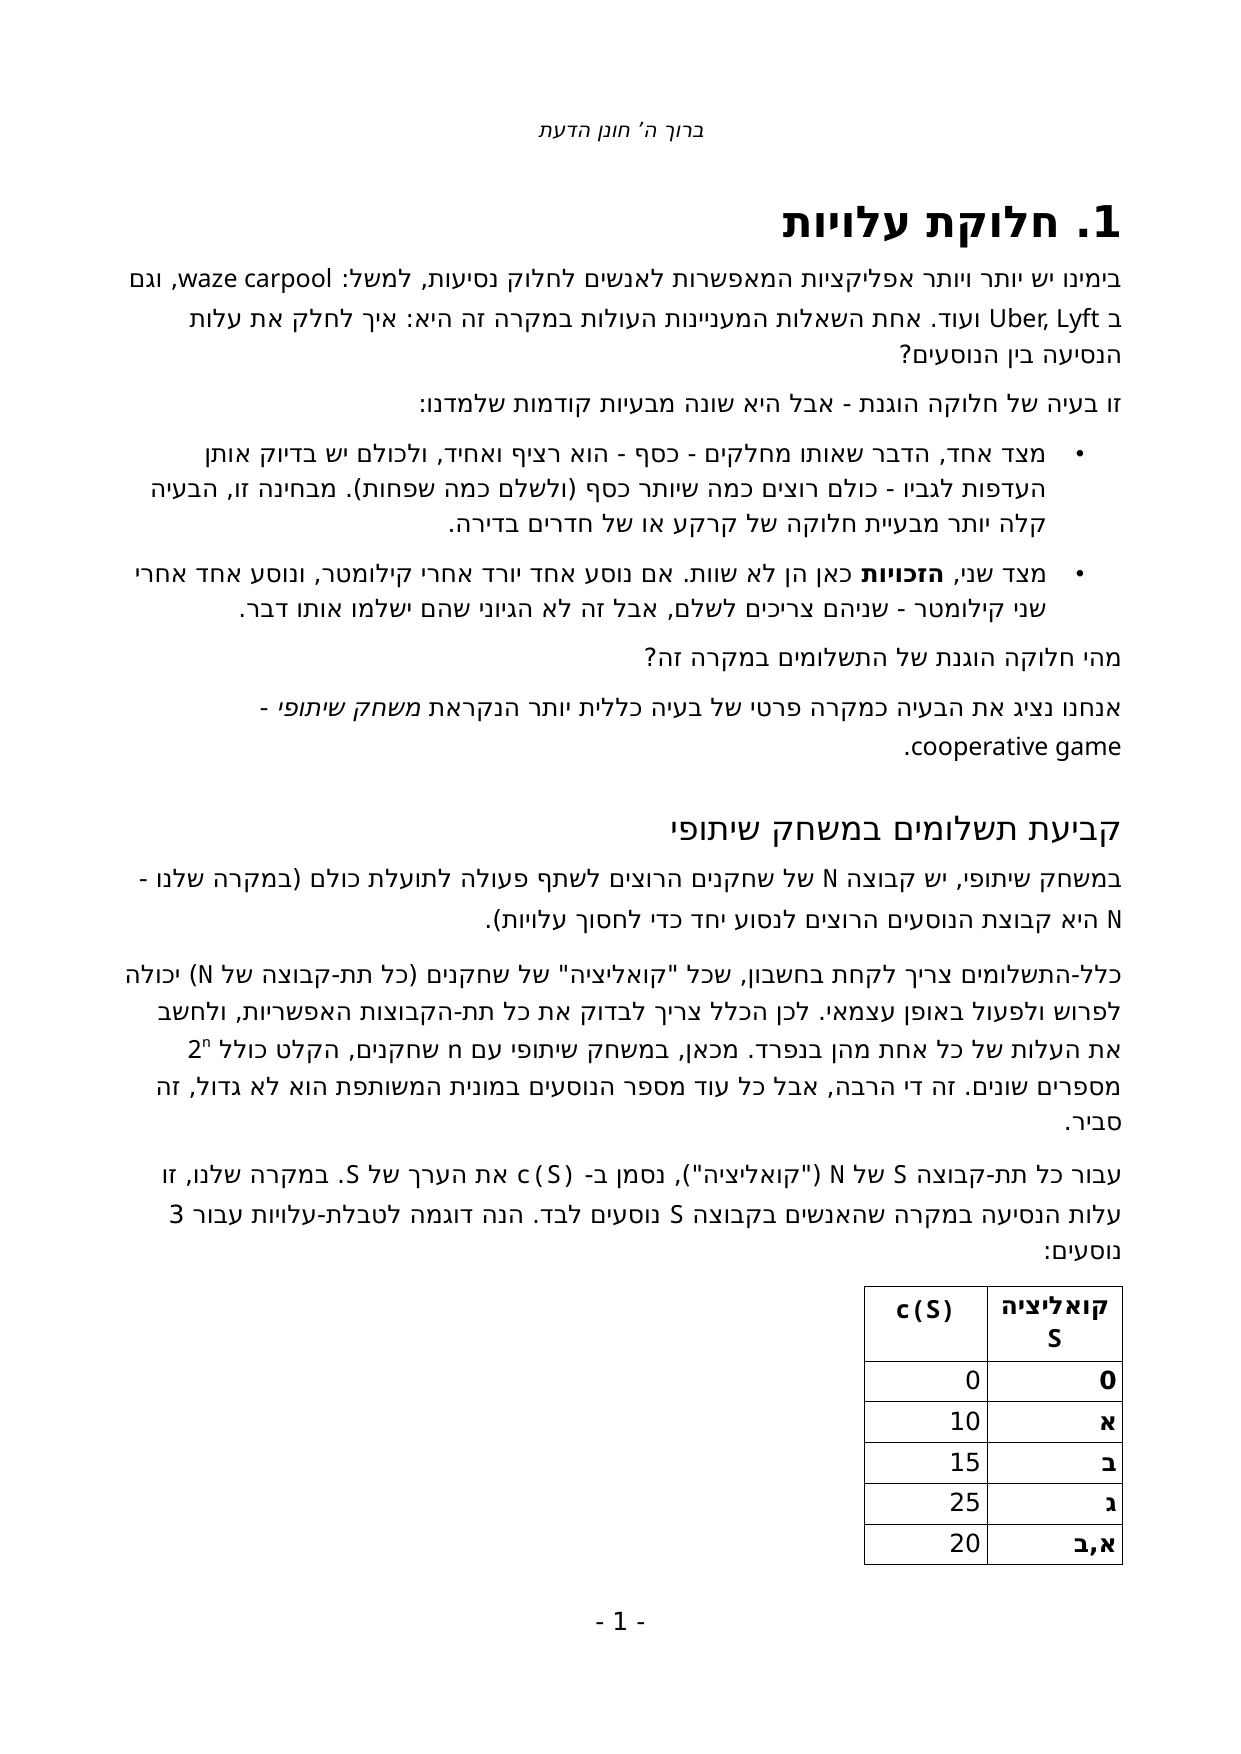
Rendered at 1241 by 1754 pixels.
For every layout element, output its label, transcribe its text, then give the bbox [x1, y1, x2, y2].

table_cell 15 [865, 1443, 987, 1483]
table_cell ג [988, 1484, 1122, 1523]
text זו בעיה של חלוקה הוגנת - אבל היא שונה מבעיות קודמות שלמדנו: [118, 390, 1122, 419]
text במשחק שיתופי, יש קבוצה N של שחקנים הרוצים לשתף פעולה לתועלת כולם (במקרה שלנו - N היא קבוצת הנוסעים הרוצים לנסוע יחד כדי לחסוך עלויות). [118, 861, 1122, 936]
list מצד אחד, הדבר שאותו מחלקים - כסף - הוא רציף ואחיד, ולכולם יש בדיוק אותן העדפות לגביו - כולם רוצים כמה שיותר כסף (ולשלם כמה שפחות). מבחינה זו, הבעיה קלה יותר מבעיית חלוקה של קרקע או של חדרים בדירה. [118, 439, 1084, 538]
table_cell א,ב [988, 1525, 1122, 1564]
table_header קואליציה S [988, 1287, 1122, 1361]
text כלל-התשלומים צריך לקחת בחשבון, שכל "קואליציה" של שחקנים (כל תת-קבוצה של N) יכולה לפרוש ולפעול באופן עצמאי. לכן הכלל צריך לבדוק את כל תת-הקבוצות האפשריות, ולחשב את העלות של כל אחת מהן בנפרד. מכאן, במשחק שיתופי עם n שחקנים, הקלט כולל 2n מספרים שונים. זה די הרבה, אבל כל עוד מספר הנוסעים במונית המשותפת הוא לא גדול, זה סביר. [118, 957, 1122, 1136]
table_cell 10 [865, 1402, 987, 1442]
table_header c(S) [865, 1287, 987, 1361]
text עבור כל תת-קבוצה S של N ("קואליציה"), נסמן ב- c(S) את הערך של S. במקרה שלנו, זו עלות הנסיעה במקרה שהאנשים בקבוצה S נוסעים לבד. הנה דוגמה לטבלת-עלויות עבור 3 נוסעים: [118, 1156, 1122, 1265]
subtitle 1. חלוקת עלויות [118, 197, 1122, 248]
table_cell ב [988, 1443, 1122, 1483]
table_cell 0 [988, 1362, 1122, 1401]
text מהי חלוקה הוגנת של התשלומים במקרה זה? [118, 643, 1122, 673]
table_cell 0 [865, 1362, 987, 1401]
table_cell 25 [865, 1484, 987, 1523]
table_cell א [988, 1402, 1122, 1442]
text אנחנו נציג את הבעיה כמקרה פרטי של בעיה כללית יותר הנקראת משחק שיתופי - cooperative game. [118, 693, 1122, 763]
table_cell 20 [865, 1525, 987, 1564]
text בימינו יש יותר ויותר אפליקציות המאפשרות לאנשים לחלוק נסיעות, למשל: waze carpool, וגם ב Uber, Lyft ועוד. אחת השאלות המעניינות העולות במקרה זה היא: איך לחלק את עלות הנסיעה בין הנוסעים? [118, 260, 1122, 369]
list מצד שני, הזכויות כאן הן לא שוות. אם נוסע אחד יורד אחרי קילומטר, ונוסע אחד אחרי שני קילומטר - שניהם צריכים לשלם, אבל זה לא הגיוני שהם ישלמו אותו דבר. [118, 559, 1084, 623]
subtitle קביעת תשלומים במשחק שיתופי [118, 809, 1122, 848]
